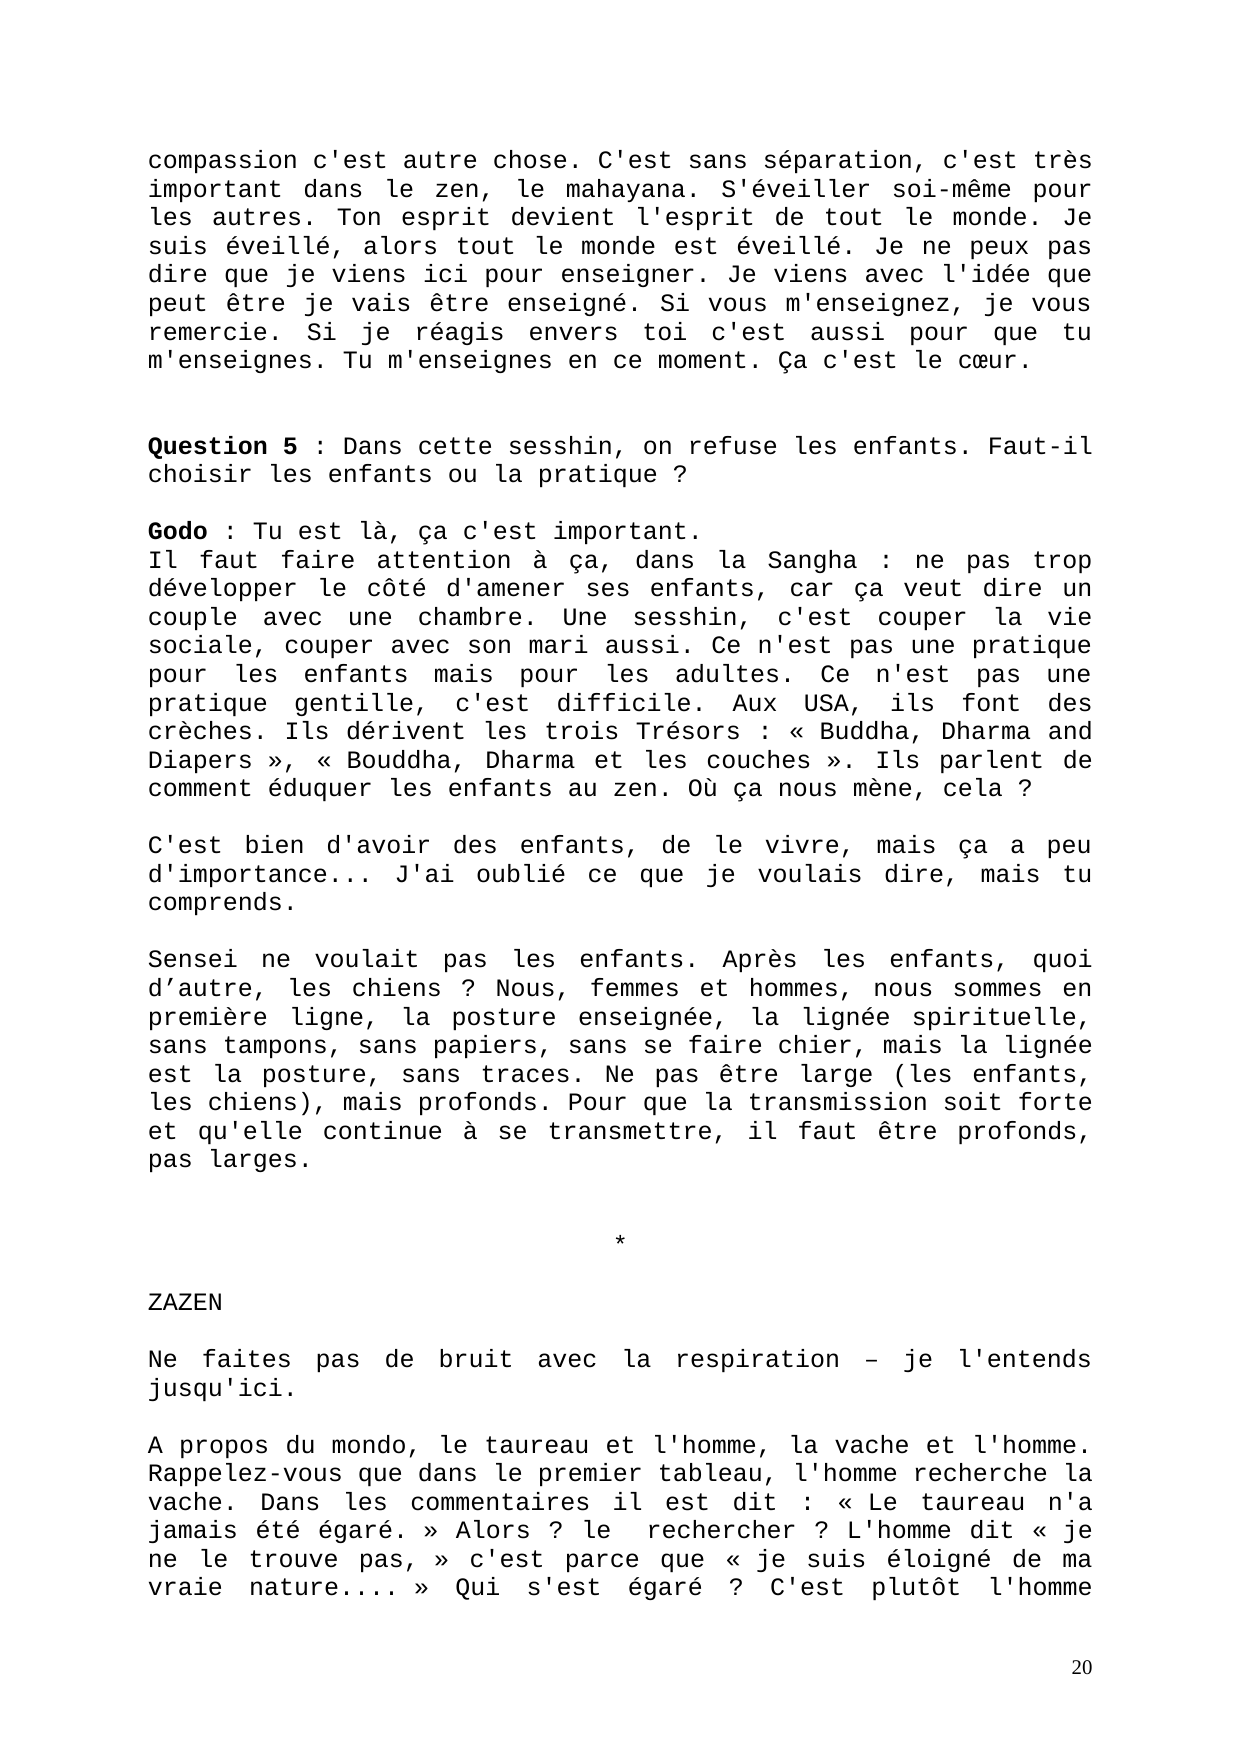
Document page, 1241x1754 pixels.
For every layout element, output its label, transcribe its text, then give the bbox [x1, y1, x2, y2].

text Ne faites pas de bruit avec la respiration – je l'entends jusqu'ici. [148, 1346, 1093, 1403]
text Godo : Tu est là, ça c'est important. [148, 519, 1093, 547]
text compassion c'est autre chose. C'est sans séparation, c'est très important dans le zen, le mahayana. S'éveiller soi-même pour les autres. Ton esprit devient l'esprit de tout le monde. Je suis éveillé, alors tout le monde est éveillé. Je ne peux pas dire que je viens ici pour enseigner. Je viens avec l'idée que peut être je vais être enseigné. Si vous m'enseignez, je vous remercie. Si je réagis envers toi c'est aussi pour que tu m'enseignes. Tu m'enseignes en ce moment. Ça c'est le cœur. [148, 148, 1093, 376]
text A propos du mondo, le taureau et l'homme, la vache et l'homme. Rappelez-vous que dans le premier tableau, l'homme recherche la vache. Dans les commentaires il est dit : « Le taureau n'a jamais été égaré. » Alors ? le rechercher ? L'homme dit « je ne le trouve pas, » c'est parce que « je suis éloigné de ma vraie nature.... » Qui s'est égaré ? C'est plutôt l'homme [148, 1432, 1093, 1603]
text Il faut faire attention à ça, dans la Sangha : ne pas trop développer le côté d'amener ses enfants, car ça veut dire un couple avec une chambre. Une sesshin, c'est couper la vie sociale, couper avec son mari aussi. Ce n'est pas une pratique pour les enfants mais pour les adultes. Ce n'est pas une pratique gentille, c'est difficile. Aux USA, ils font des crèches. Ils dérivent les trois Trésors : « Buddha, Dharma and Diapers », « Bouddha, Dharma et les couches ». Ils parlent de comment éduquer les enfants au zen. Où ça nous mène, cela ? [148, 547, 1093, 804]
text Question 5 : Dans cette sesshin, on refuse les enfants. Faut-il choisir les enfants ou la pratique ? [148, 433, 1093, 490]
text * [148, 1232, 1093, 1261]
text C'est bien d'avoir des enfants, de le vivre, mais ça a peu d'importance... J'ai oublié ce que je voulais dire, mais tu comprends. [148, 833, 1093, 918]
text ZAZEN [148, 1289, 1093, 1318]
text Sensei ne voulait pas les enfants. Après les enfants, quoi d’autre, les chiens ? Nous, femmes et hommes, nous sommes en première ligne, la posture enseignée, la lignée spirituelle, sans tampons, sans papiers, sans se faire chier, mais la lignée est la posture, sans traces. Ne pas être large (les enfants, les chiens), mais profonds. Pour que la transmission soit forte et qu'elle continue à se transmettre, il faut être profonds, pas larges. [148, 947, 1093, 1175]
